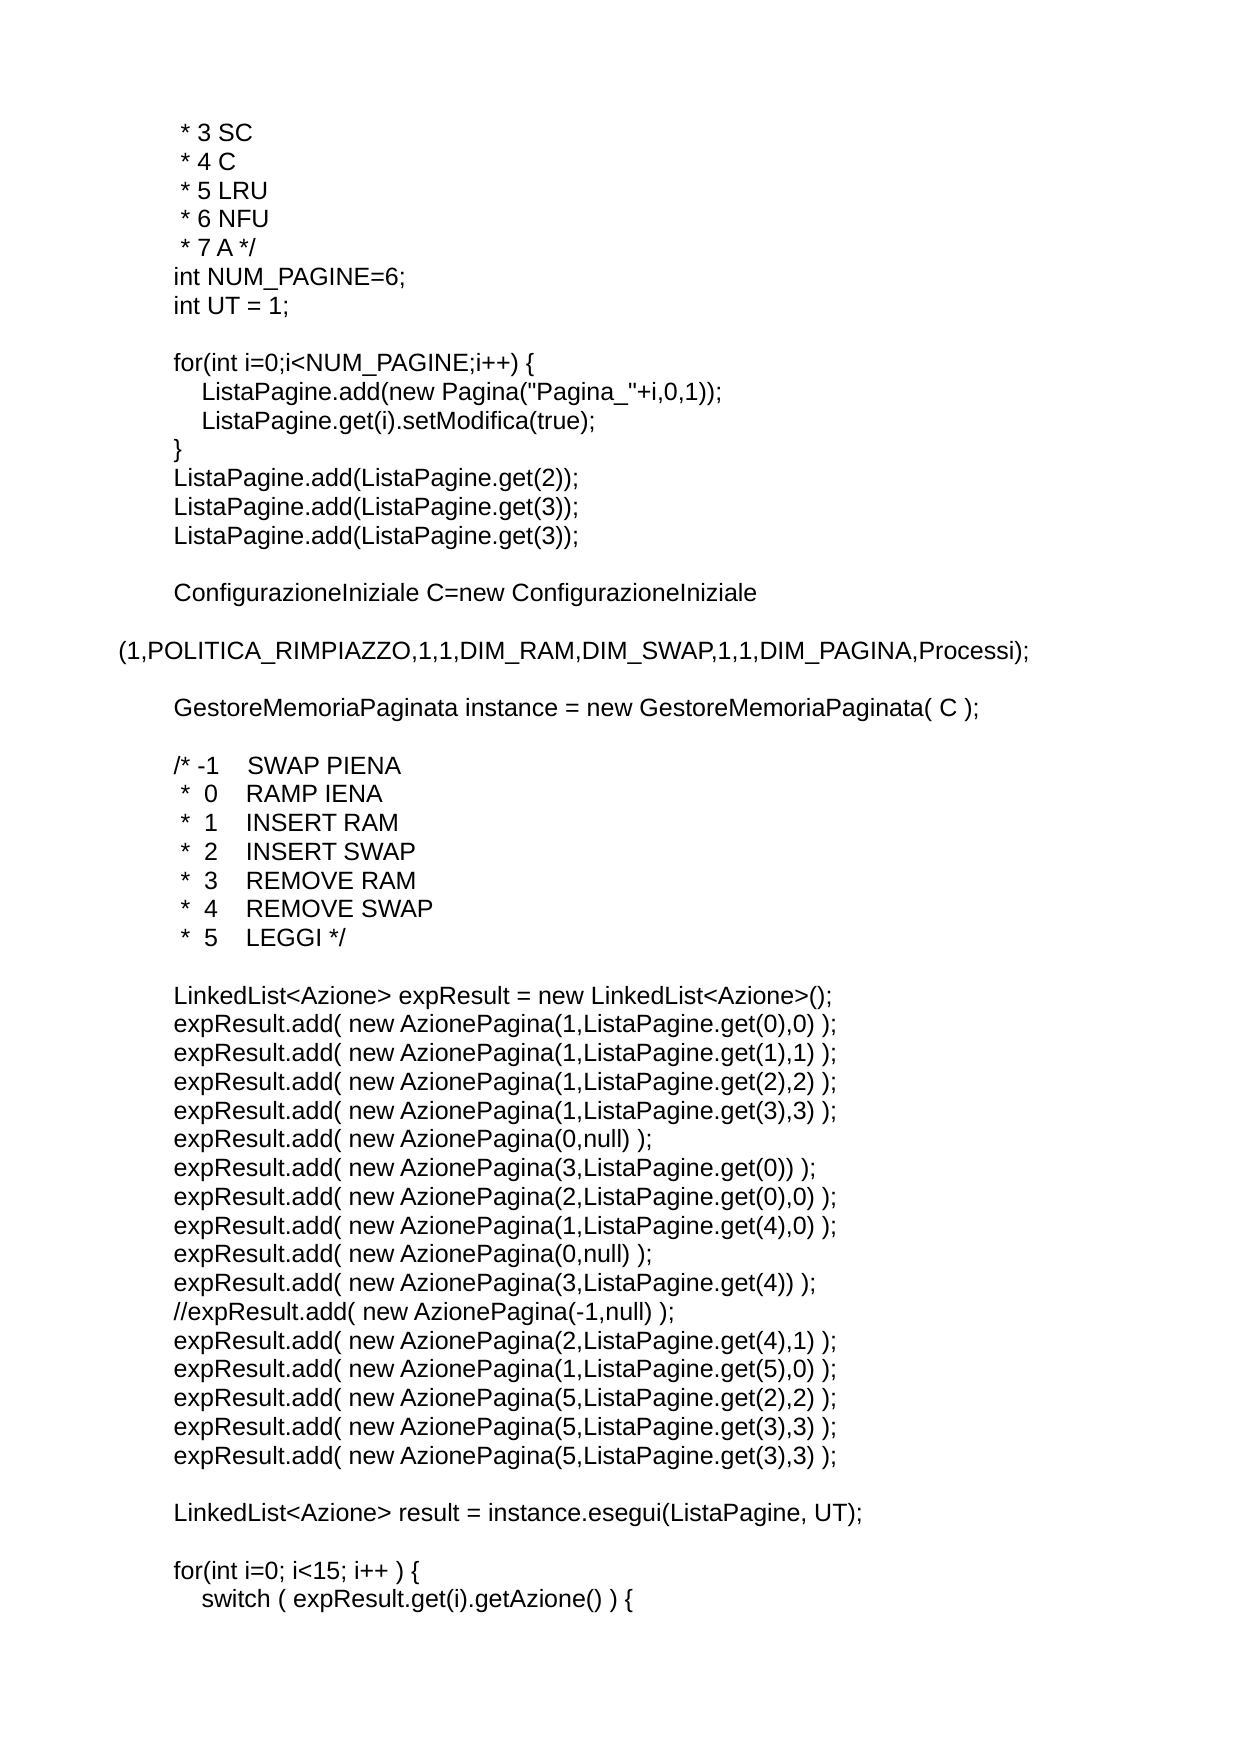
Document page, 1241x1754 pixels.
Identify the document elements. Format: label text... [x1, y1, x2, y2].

text expResult.add( new AzionePagina(0,null) ); [118, 1124, 1122, 1153]
text * 3 REMOVE RAM [118, 866, 1122, 894]
text expResult.add( new AzionePagina(0,null) ); [118, 1239, 1122, 1268]
text expResult.add( new AzionePagina(1,ListaPagine.get(1),1) ); [118, 1038, 1122, 1067]
text expResult.add( new AzionePagina(2,ListaPagine.get(4),1) ); [118, 1326, 1122, 1354]
text LinkedList<Azione> expResult = new LinkedList<Azione>(); [118, 981, 1122, 1009]
text * 4 C [118, 147, 1122, 176]
text * 7 A */ [118, 233, 1122, 262]
text expResult.add( new AzionePagina(1,ListaPagine.get(3),3) ); [118, 1096, 1122, 1124]
text expResult.add( new AzionePagina(5,ListaPagine.get(2),2) ); [118, 1383, 1122, 1412]
text (1,POLITICA_RIMPIAZZO,1,1,DIM_RAM,DIM_SWAP,1,1,DIM_PAGINA,Processi); [118, 607, 1122, 664]
text expResult.add( new AzionePagina(1,ListaPagine.get(5),0) ); [118, 1354, 1122, 1383]
text switch ( expResult.get(i).getAzione() ) { [118, 1584, 1122, 1613]
text int UT = 1; [118, 291, 1122, 319]
text * 0 RAMP IENA [118, 779, 1122, 808]
text expResult.add( new AzionePagina(3,ListaPagine.get(4)) ); [118, 1268, 1122, 1297]
text * 2 INSERT SWAP [118, 837, 1122, 866]
text ListaPagine.add(ListaPagine.get(2)); [118, 463, 1122, 492]
text * 5 LEGGI */ [118, 923, 1122, 952]
text for(int i=0;i<NUM_PAGINE;i++) { [118, 348, 1122, 377]
text * 3 SC [118, 118, 1122, 147]
text ListaPagine.add(new Pagina("Pagina_"+i,0,1)); [118, 377, 1122, 406]
text * 4 REMOVE SWAP [118, 894, 1122, 923]
text ListaPagine.get(i).setModifica(true); [118, 406, 1122, 434]
text expResult.add( new AzionePagina(1,ListaPagine.get(0),0) ); [118, 1009, 1122, 1038]
text expResult.add( new AzionePagina(1,ListaPagine.get(4),0) ); [118, 1211, 1122, 1239]
text expResult.add( new AzionePagina(2,ListaPagine.get(0),0) ); [118, 1182, 1122, 1211]
text * 5 LRU [118, 176, 1122, 204]
text //expResult.add( new AzionePagina(-1,null) ); [118, 1297, 1122, 1326]
text for(int i=0; i<15; i++ ) { [118, 1556, 1122, 1584]
text GestoreMemoriaPaginata instance = new GestoreMemoriaPaginata( C ); [118, 693, 1122, 722]
text expResult.add( new AzionePagina(5,ListaPagine.get(3),3) ); [118, 1412, 1122, 1441]
text LinkedList<Azione> result = instance.esegui(ListaPagine, UT); [118, 1498, 1122, 1527]
text /* -1 SWAP PIENA [118, 751, 1122, 779]
text * 6 NFU [118, 204, 1122, 233]
text ListaPagine.add(ListaPagine.get(3)); [118, 521, 1122, 549]
text ListaPagine.add(ListaPagine.get(3)); [118, 492, 1122, 521]
text expResult.add( new AzionePagina(1,ListaPagine.get(2),2) ); [118, 1067, 1122, 1096]
text ConfigurazioneIniziale C=new ConfigurazioneIniziale [118, 578, 1122, 607]
text expResult.add( new AzionePagina(3,ListaPagine.get(0)) ); [118, 1153, 1122, 1182]
text * 1 INSERT RAM [118, 808, 1122, 837]
text } [118, 434, 1122, 463]
text int NUM_PAGINE=6; [118, 262, 1122, 291]
text expResult.add( new AzionePagina(5,ListaPagine.get(3),3) ); [118, 1441, 1122, 1469]
